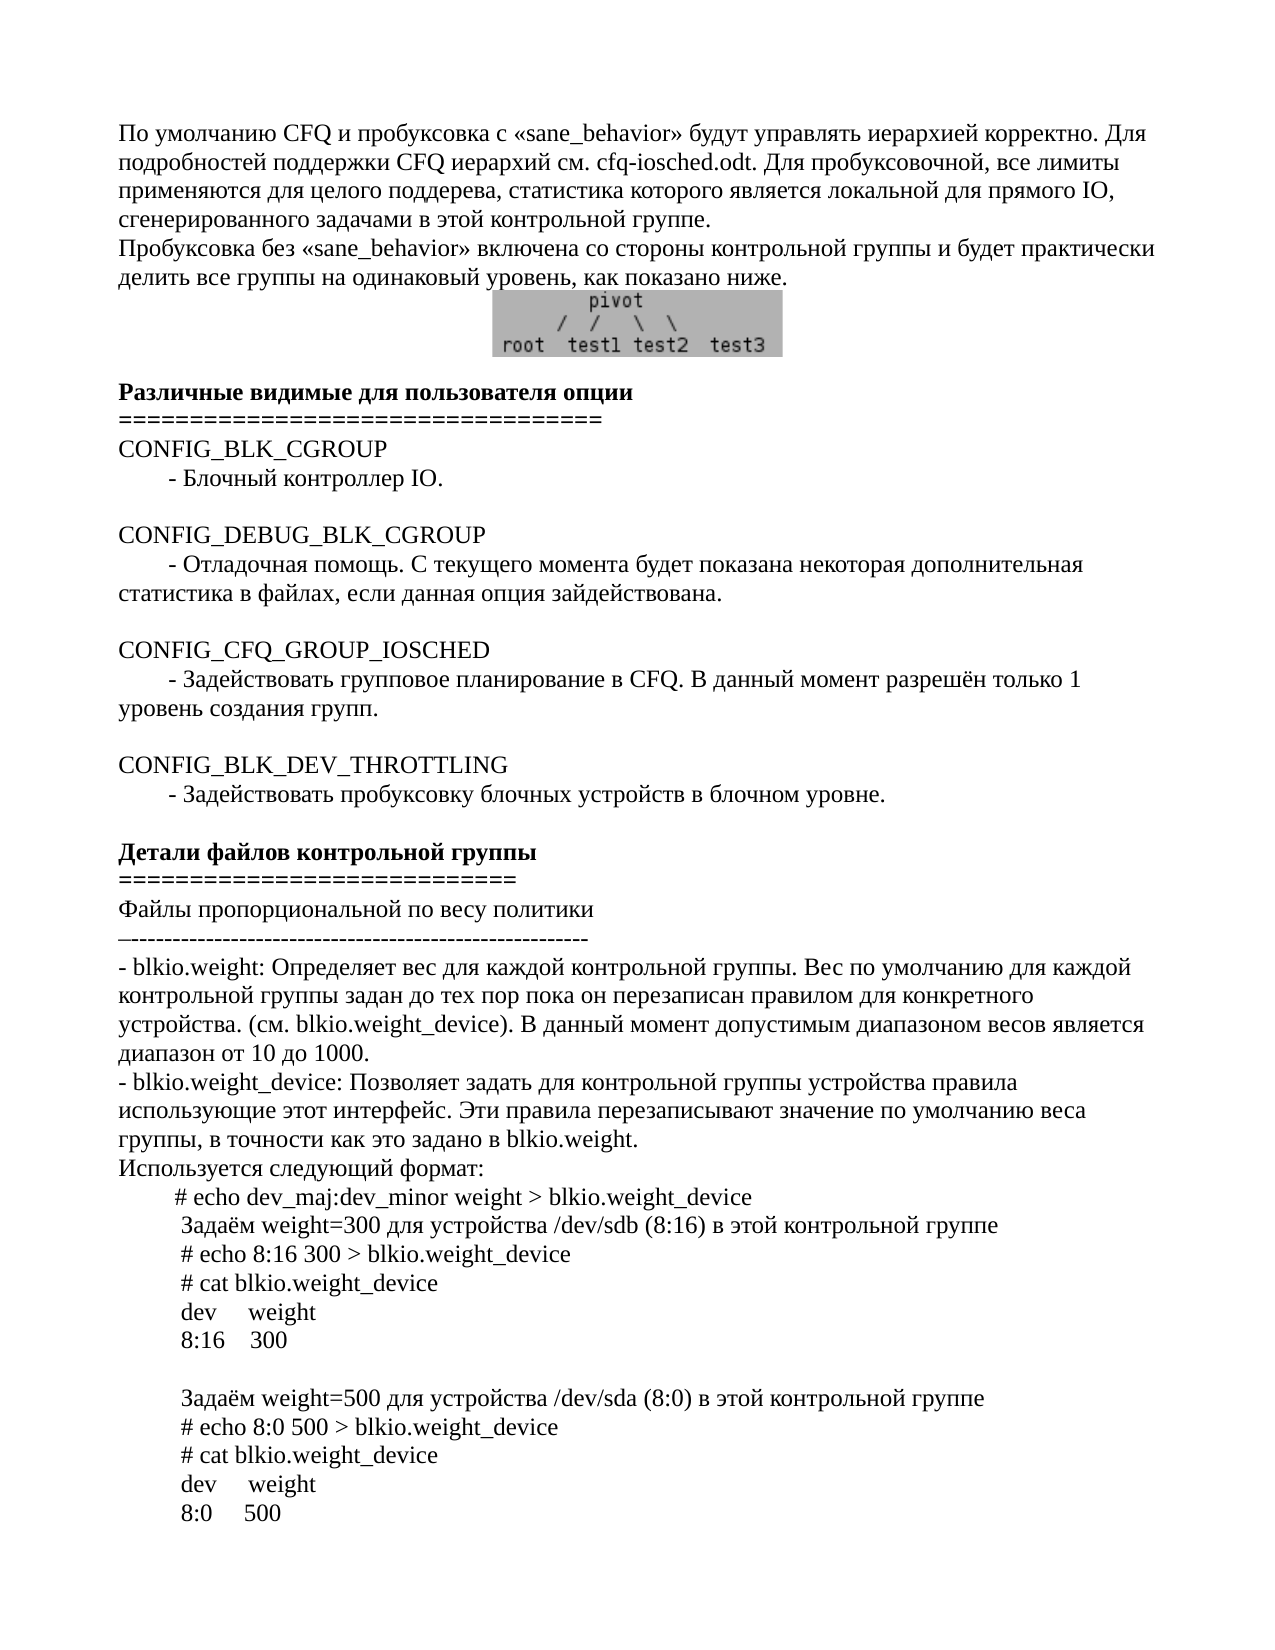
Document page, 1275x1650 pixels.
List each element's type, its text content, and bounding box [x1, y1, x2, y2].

text CONFIG_CFQ_GROUP_IOSCHED [118, 636, 1157, 664]
text - Отладочная помощь. С текущего момента будет показана некоторая дополнительная статистика в файлах, если данная опция зайдействована. [118, 549, 1157, 607]
text ================================== [118, 406, 1157, 434]
text 8:16 300 [118, 1326, 1157, 1354]
text CONFIG_DEBUG_BLK_CGROUP [118, 521, 1157, 549]
text # echo dev_maj:dev_minor weight > blkio.weight_device [118, 1182, 1157, 1211]
text –------------------------------------------------------- [118, 923, 1157, 952]
text # cat blkio.weight_device [118, 1441, 1157, 1469]
text dev weight [118, 1297, 1157, 1326]
text Используется следующий формат: [118, 1153, 1157, 1182]
text Задаём weight=300 для устройства /dev/sdb (8:16) в этой контрольной группе [118, 1211, 1157, 1239]
text ============================ [118, 866, 1157, 894]
text Детали файлов контрольной группы [118, 837, 1157, 866]
text Различные видимые для пользователя опции [118, 377, 1157, 406]
text # cat blkio.weight_device [118, 1268, 1157, 1297]
text CONFIG_BLK_DEV_THROTTLING [118, 751, 1157, 779]
text # echo 8:0 500 > blkio.weight_device [118, 1412, 1157, 1441]
text CONFIG_BLK_CGROUP [118, 434, 1157, 463]
text - blkio.weight_device: Позволяет задать для контрольной группы устройства правила использующие этот интерфейс. Эти правила перезаписывают значение по умолчанию веса группы, в точности как это задано в blkio.weight. [118, 1067, 1157, 1153]
text - Задействовать групповое планирование в CFQ. В данный момент разрешён только 1 уровень создания групп. [118, 664, 1157, 722]
text - Задействовать пробуксовку блочных устройств в блочном уровне. [118, 779, 1157, 808]
text Задаём weight=500 для устройства /dev/sda (8:0) в этой контрольной группе [118, 1383, 1157, 1412]
text # echo 8:16 300 > blkio.weight_device [118, 1239, 1157, 1268]
picture [492, 290, 783, 357]
text 8:0 500 [118, 1498, 1157, 1527]
text По умолчанию CFQ и пробуксовка с «sane_behavior» будут управлять иерархией корректно. Для подробностей поддержки CFQ иерархий см. cfq-iosched.odt. Для пробуксовочной, все лимиты применяются для целого поддерева, статистика которого является локальной для прямого IO, сгенерированного задачами в этой контрольной группе. [118, 118, 1157, 233]
text dev weight [118, 1469, 1157, 1498]
text Пробуксовка без «sane_behavior» включена со стороны контрольной группы и будет практически делить все группы на одинаковый уровень, как показано ниже. [118, 233, 1157, 291]
text - Блочный контроллер IO. [118, 463, 1157, 492]
text - blkio.weight: Определяет вес для каждой контрольной группы. Вес по умолчанию для каждой контрольной группы задан до тех пор пока он перезаписан правилом для конкретного устройства. (см. blkio.weight_device). В данный момент допустимым диапазоном весов является диапазон от 10 до 1000. [118, 952, 1157, 1067]
text Файлы пропорциональной по весу политики [118, 894, 1157, 923]
